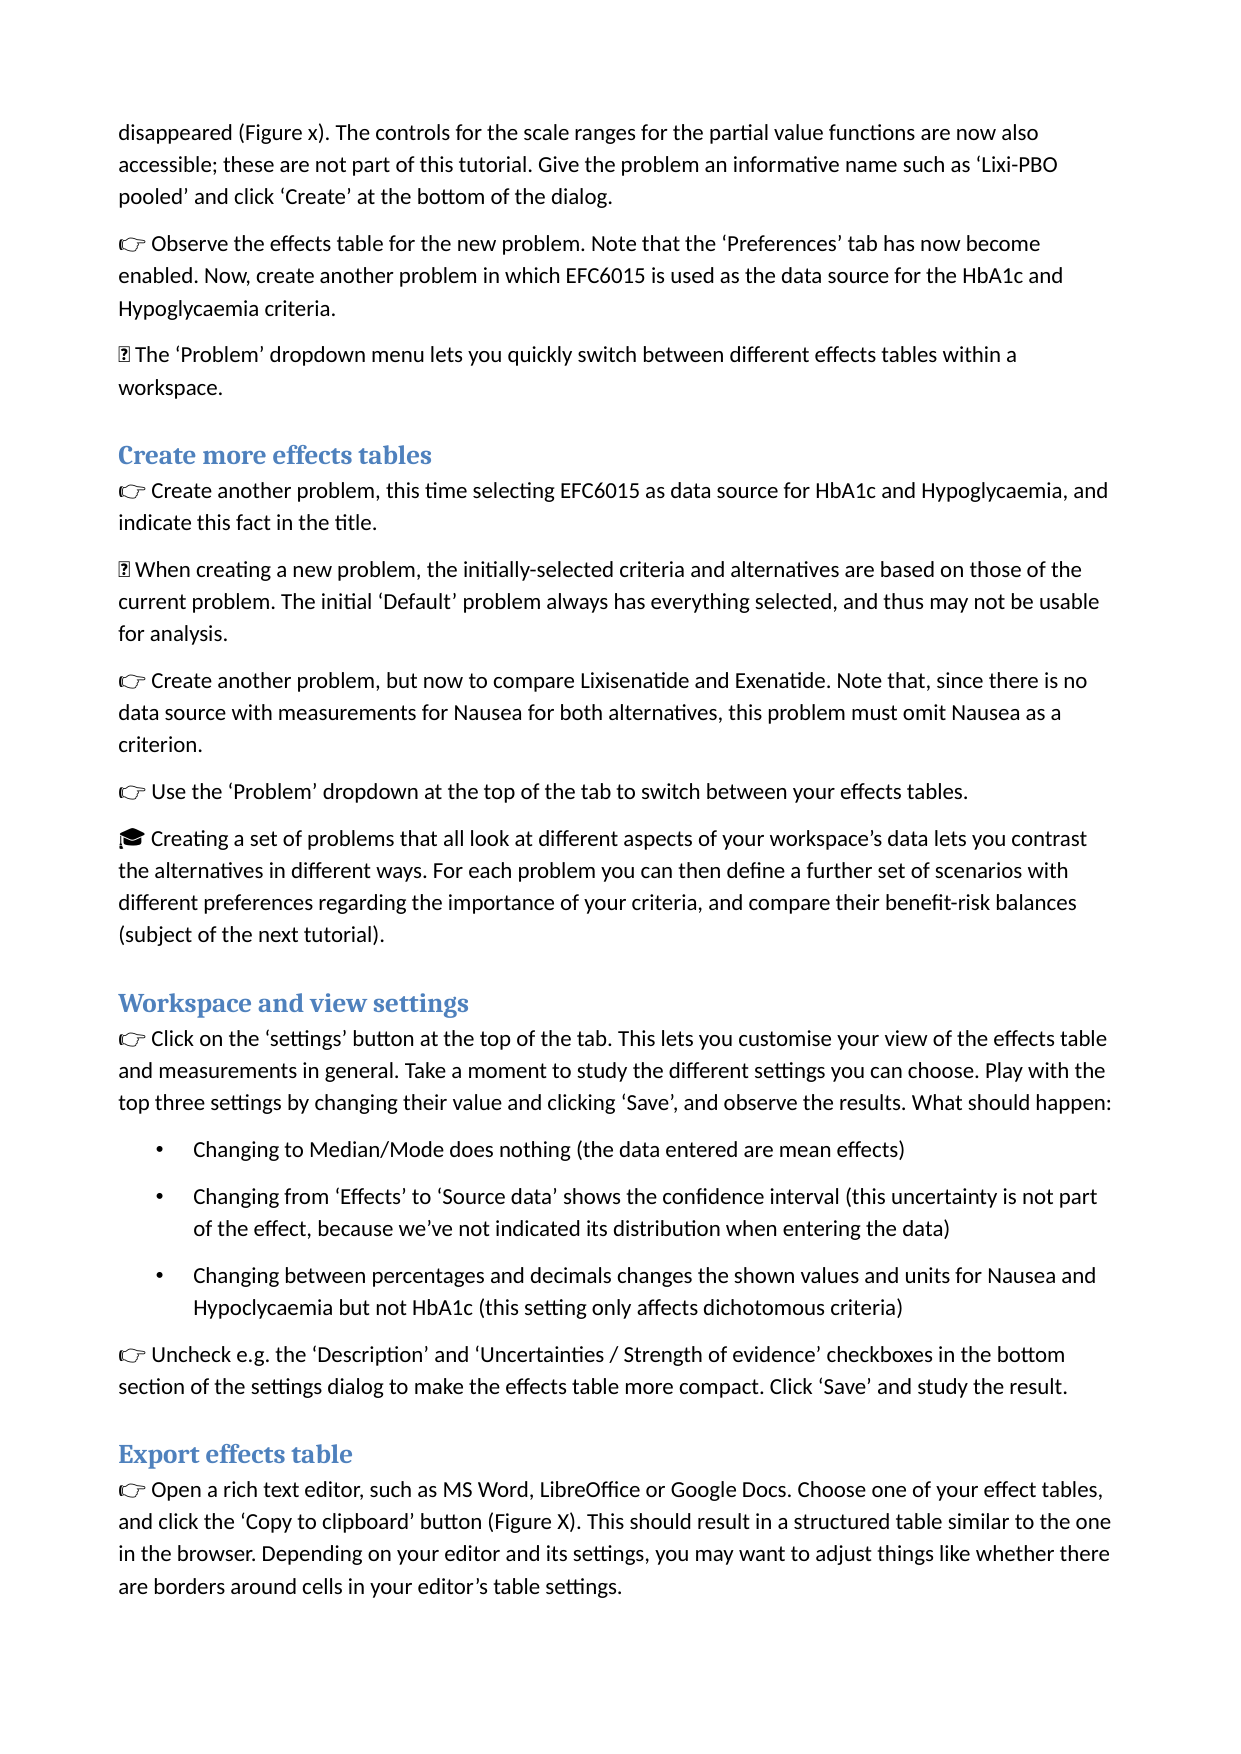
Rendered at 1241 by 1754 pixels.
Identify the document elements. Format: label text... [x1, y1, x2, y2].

text 👉 Create another problem, this time selecting EFC6015 as data source for HbA1c and Hypoglycaemia, and indicate this fact in the title. [118, 476, 1122, 536]
text 👉 Observe the effects table for the new problem. Note that the ‘Preferences’ tab has now become enabled. Now, create another problem in which EFC6015 is used as the data source for the HbA1c and Hypoglycaemia criteria. [118, 229, 1122, 322]
text 💡 When creating a new problem, the initially-selected criteria and alternatives are based on those of the current problem. The initial ‘Default’ problem always has everything selected, and thus may not be usable for analysis. [118, 555, 1122, 647]
list Changing from ‘Effects’ to ‘Source data’ shows the confidence interval (this uncertainty is not part of the effect, because we’ve not indicated its distribution when entering the data) [156, 1182, 1122, 1242]
text 👉 Uncheck e.g. the ‘Description’ and ‘Uncertainties / Strength of evidence’ checkboxes in the bottom section of the settings dialog to make the effects table more compact. Click ‘Save’ and study the result. [118, 1340, 1122, 1400]
text 🎓 Creating a set of problems that all look at different aspects of your workspace’s data lets you contrast the alternatives in different ways. For each problem you can then define a further set of scenarios with different preferences regarding the importance of your criteria, and compare their benefit-risk balances (subject of the next tutorial). [118, 824, 1122, 948]
text disappeared (Figure x). The controls for the scale ranges for the partial value functions are now also accessible; these are not part of this tutorial. Give the problem an informative name such as ‘Lixi-PBO pooled’ and click ‘Create’ at the bottom of the dialog. [118, 118, 1122, 211]
text 👉 Use the ‘Problem’ dropdown at the top of the tab to switch between your effects tables. [118, 777, 1122, 805]
text 👉 Create another problem, but now to compare Lixisenatide and Exenatide. Note that, since there is no data source with measurements for Nausea for both alternatives, this problem must omit Nausea as a criterion. [118, 666, 1122, 758]
subtitle Create more effects tables [118, 440, 1122, 471]
list Changing between percentages and decimals changes the shown values and units for Nausea and Hypoclycaemia but not HbA1c (this setting only affects dichotomous criteria) [156, 1261, 1122, 1321]
text 💡 The ‘Problem’ dropdown menu lets you quickly switch between different effects tables within a workspace. [118, 340, 1122, 401]
subtitle Workspace and view settings [118, 988, 1122, 1019]
text 👉 Click on the ‘settings’ button at the top of the tab. This lets you customise your view of the effects table and measurements in general. Take a moment to study the different settings you can choose. Play with the top three settings by changing their value and clicking ‘Save’, and observe the results. What should happen: [118, 1024, 1122, 1116]
subtitle Export effects table [118, 1439, 1122, 1471]
text 👉 Open a rich text editor, such as MS Word, LibreOffice or Google Docs. Choose one of your effect tables, and click the ‘Copy to clipboard’ button (Figure X). This should result in a structured table similar to the one in the browser. Depending on your editor and its settings, you may want to adjust things like whether there are borders around cells in your editor’s table settings. [118, 1475, 1122, 1600]
list Changing to Median/Mode does nothing (the data entered are mean effects) [156, 1135, 1122, 1163]
